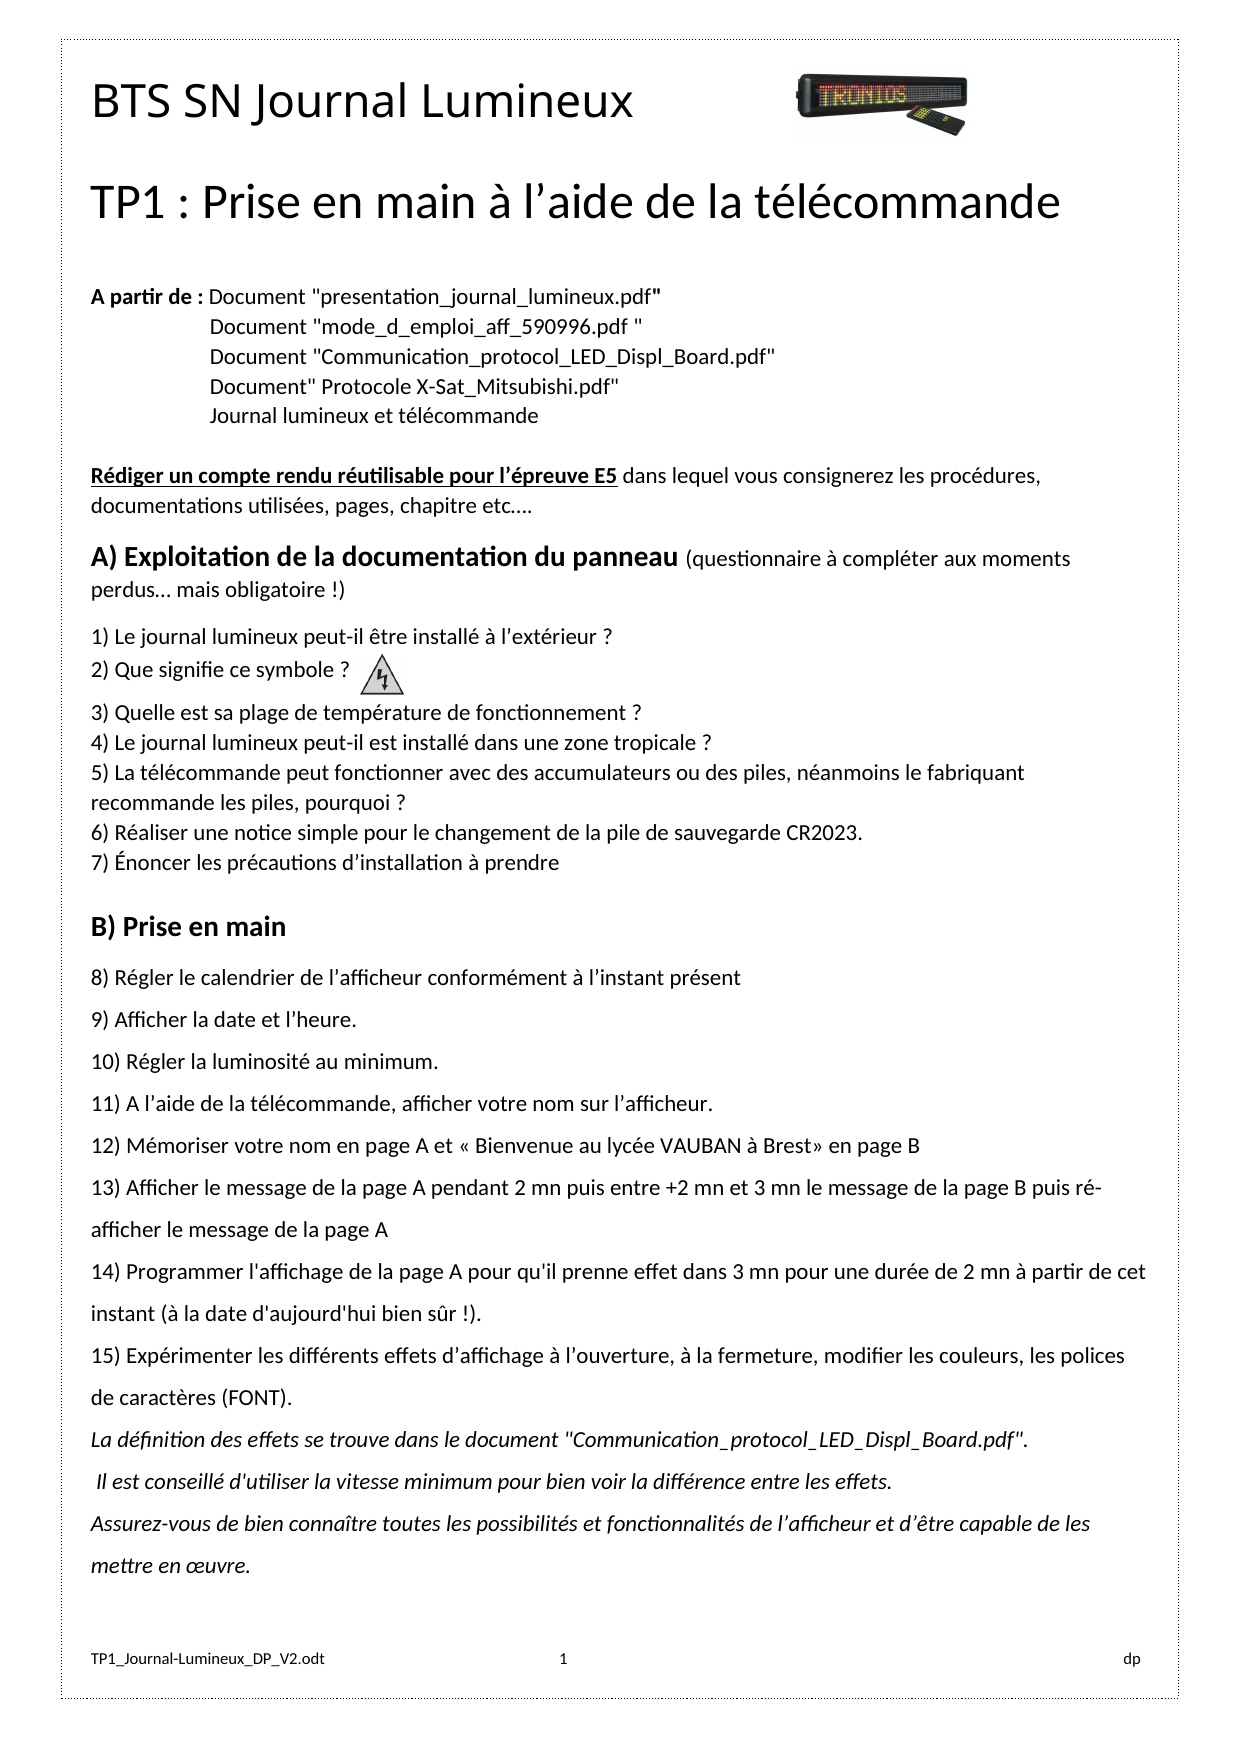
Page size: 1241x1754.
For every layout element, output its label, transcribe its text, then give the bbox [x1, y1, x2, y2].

text TP1 : Prise en main à l’aide de la télécommande [91, 170, 1148, 231]
text 1) Le journal lumineux peut-il être installé à l’extérieur ? 2) Que signifie ce symbole ? 3) Quelle est sa plage de température de fonctionnement ? 4) Le journal lumineux peut-il est installé dans une zone tropicale ? 5) La télécommande peut fonctionner avec des accumulateurs ou des piles, néanmoins le fabriquant recommande les piles, pourquoi ? 6) Réaliser une notice simple pour le changement de la pile de sauvegarde CR2023. 7) Énoncer les précautions d’installation à prendre B) Prise en main [91, 622, 1148, 944]
picture [355, 651, 408, 697]
text A) Exploitation de la documentation du panneau (questionnaire à compléter aux moments perdus… mais obligatoire !) [91, 538, 1148, 603]
text 8) Régler le calendrier de l’afficheur conformément à l’instant présent 9) Afficher la date et l’heure. 10) Régler la luminosité au minimum. 11) A l’aide de la télécommande, afficher votre nom sur l’afficheur. 12) Mémoriser votre nom en page A et « Bienvenue au lycée VAUBAN à Brest» en page B 13) Afficher le message de la page A pendant 2 mn puis entre +2 mn et 3 mn le message de la page B puis ré-afficher le message de la page A 14) Programmer l'affichage de la page A pour qu'il prenne effet dans 3 mn pour une durée de 2 mn à partir de cet instant (à la date d'aujourd'hui bien sûr !). 15) Expérimenter les différents effets d’affichage à l’ouverture, à la fermeture, modifier les couleurs, les polices de caractères (FONT). La définition des effets se trouve dans le document "Communication_protocol_LED_Displ_Board.pdf". Il est conseillé d'utiliser la vitesse minimum pour bien voir la différence entre les effets. Assurez-vous de bien connaître toutes les possibilités et fonctionnalités de l’afficheur et d’être capable de les mettre en œuvre. [91, 963, 1148, 1579]
picture [794, 68, 969, 141]
text A partir de : Document "presentation_journal_lumineux.pdf" Document "mode_d_emploi_aff_590996.pdf " Document "Communication_protocol_LED_Displ_Board.pdf" Document" Protocole X-Sat_Mitsubishi.pdf" Journal lumineux et télécommande Rédiger un compte rendu réutilisable pour l’épreuve E5 dans lequel vous consignerez les procédures, documentations utilisées, pages, chapitre etc…. [91, 252, 1184, 519]
